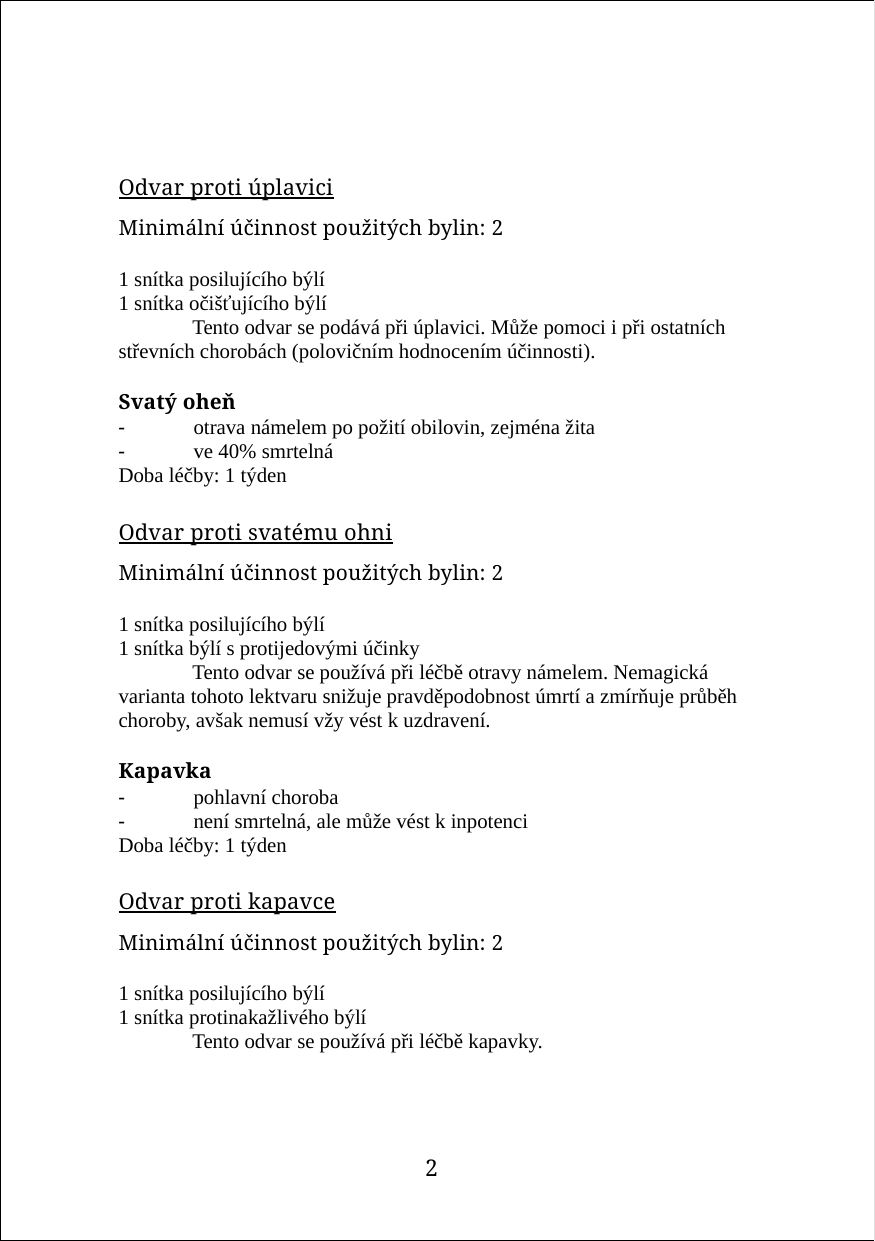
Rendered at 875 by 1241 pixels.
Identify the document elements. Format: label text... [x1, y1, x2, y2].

subtitle Odvar proti úplavici [118, 172, 756, 202]
text 1 snítka posilujícího býlí [118, 267, 756, 291]
subtitle Odvar proti svatému ohni [118, 517, 756, 547]
list pohlavní choroba [118, 784, 756, 809]
text Doba léčby: 1 týden [118, 463, 756, 487]
text 1 snítka býlí s protijedovými účinky [118, 636, 756, 660]
list ve 40% smrtelná [118, 439, 756, 463]
text Tento odvar se používá při léčbě otravy námelem. Nemagická varianta tohoto lektvaru snižuje pravděpodobnost úmrtí a zmírňuje průběh choroby, avšak nemusí vžy vést k uzdravení. [118, 660, 756, 732]
text Minimální účinnost použitých bylin: 2 [118, 558, 756, 587]
text 1 snítka protinakažlivého býlí [118, 1005, 756, 1029]
text Minimální účinnost použitých bylin: 2 [118, 928, 756, 956]
text 1 snítka očišťujícího býlí [118, 291, 756, 315]
subtitle Odvar proti kapavce [118, 886, 756, 916]
text Minimální účinnost použitých bylin: 2 [118, 213, 756, 242]
subtitle Svatý oheň [118, 387, 756, 415]
list otrava námelem po požití obilovin, zejména žita [118, 415, 756, 439]
text 1 snítka posilujícího býlí [118, 981, 756, 1005]
subtitle Kapavka [118, 756, 756, 784]
text 1 snítka posilujícího býlí [118, 612, 756, 636]
text Doba léčby: 1 týden [118, 833, 756, 857]
text Tento odvar se používá při léčbě kapavky. [118, 1029, 756, 1053]
text Tento odvar se podává při úplavici. Může pomoci i při ostatních střevních chorobách (polovičním hodnocením účinnosti). [118, 315, 756, 363]
list není smrtelná, ale může vést k inpotenci [118, 809, 756, 833]
